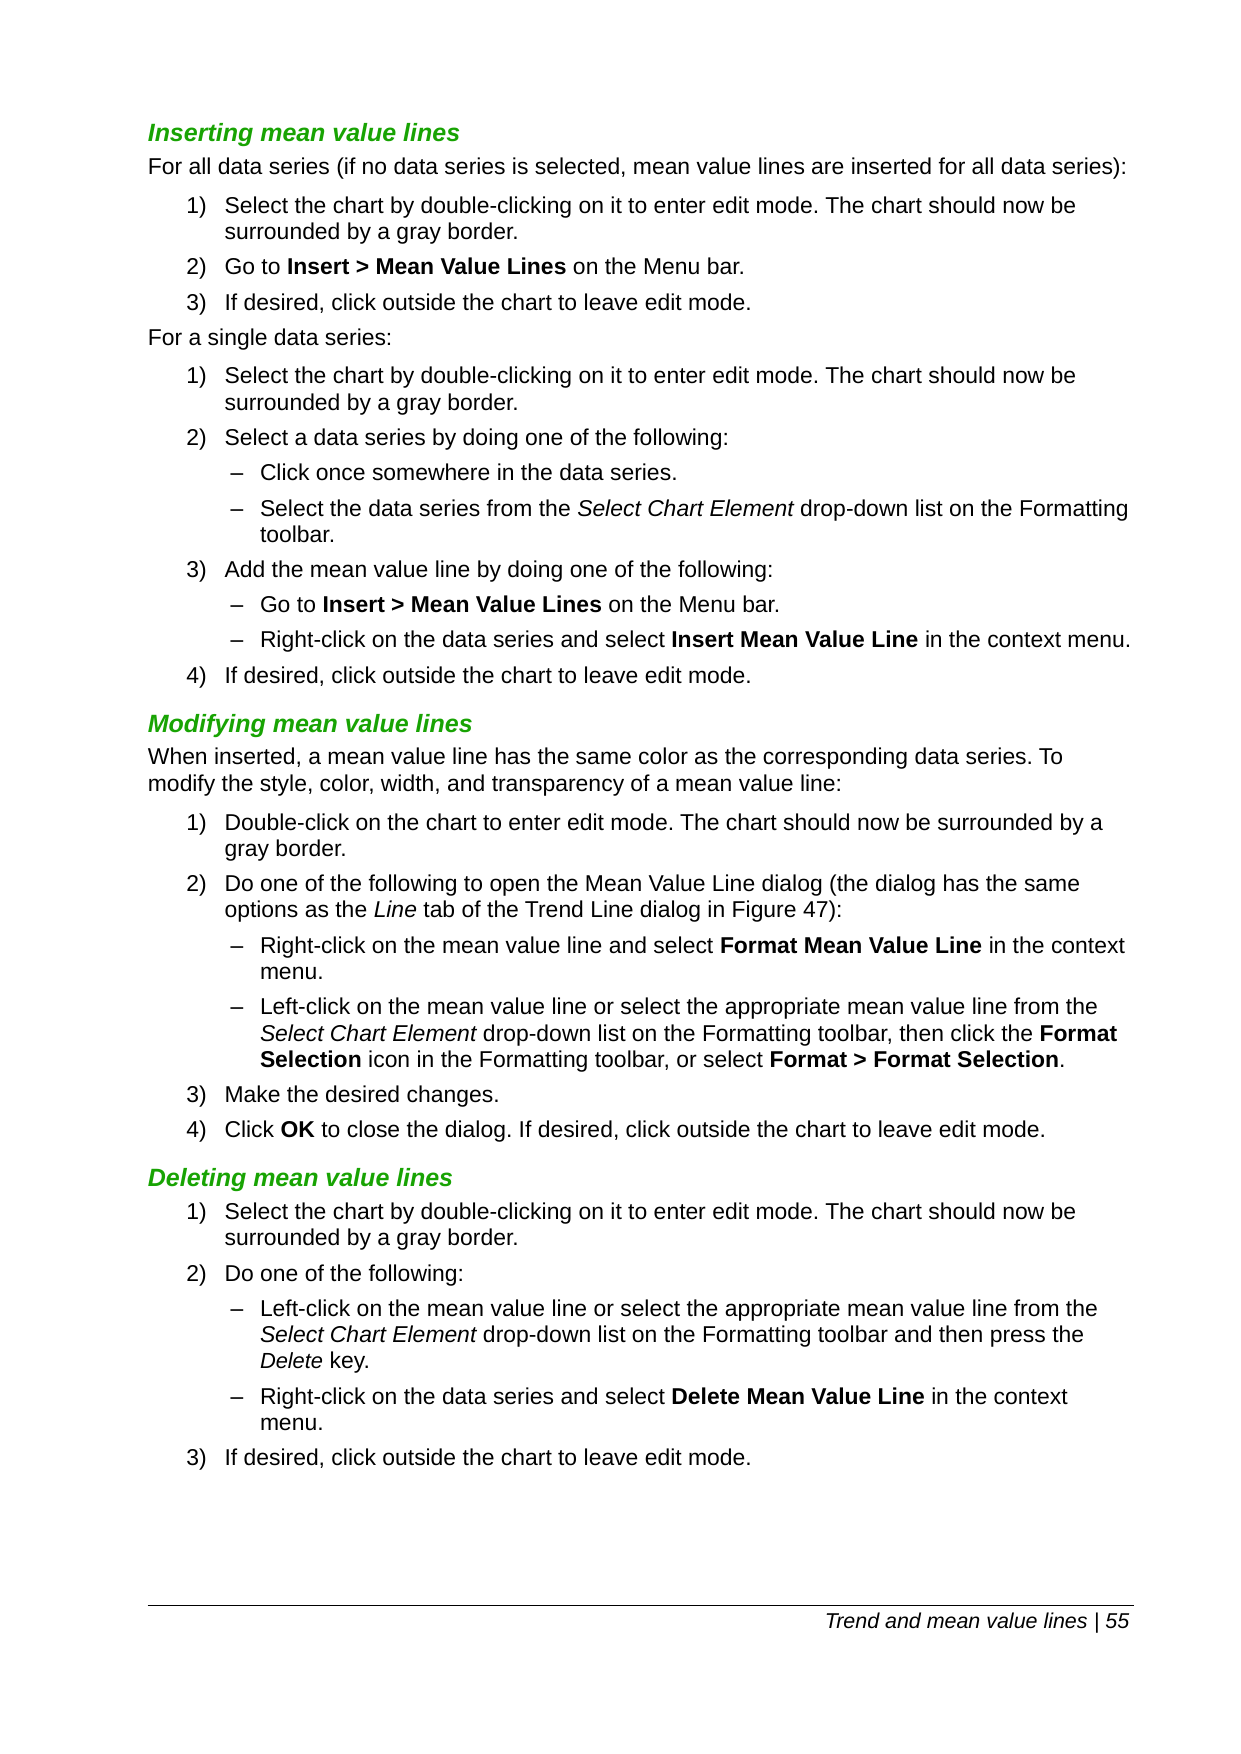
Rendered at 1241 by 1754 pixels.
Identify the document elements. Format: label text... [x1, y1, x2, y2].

list Select the chart by double-clicking on it to enter edit mode. The chart should now be surrounded by a gray border. [207, 192, 1134, 244]
list Select the data series from the Select Chart Element drop-down list on the Formatting toolbar. [230, 494, 1134, 547]
list Go to Insert > Mean Value Lines on the Menu bar. [230, 591, 1134, 618]
list For all data series (if no data series is selected, mean value lines are inserted for all data series): [148, 153, 1134, 179]
subtitle Inserting mean value lines [148, 118, 1134, 147]
list Right-click on the data series and select Insert Mean Value Line in the context menu. [230, 626, 1134, 653]
text When inserted, a mean value line has the same color as the corresponding data series. To modify the style, color, width, and transparency of a mean value line: [148, 743, 1134, 796]
list If desired, click outside the chart to leave edit mode. [207, 1444, 1134, 1471]
list Do one of the following: [207, 1259, 1134, 1286]
list Go to Insert > Mean Value Lines on the Menu bar. [207, 253, 1134, 279]
list If desired, click outside the chart to leave edit mode. [207, 662, 1134, 688]
list Do one of the following to open the Mean Value Line dialog (the dialog has the same options as the Line tab of the Trend Line dialog in Figure 47): [207, 870, 1134, 923]
list Double-click on the chart to enter edit mode. The chart should now be surrounded by a gray border. [207, 808, 1134, 861]
list Left-click on the mean value line or select the appropriate mean value line from the Select Chart Element drop-down list on the Formatting toolbar, then click the Format Selection icon in the Formatting toolbar, or select Format > Format Selection. [230, 993, 1134, 1072]
list Right-click on the mean value line and select Format Mean Value Line in the context menu. [230, 932, 1134, 984]
list If desired, click outside the chart to leave edit mode. [207, 288, 1134, 315]
subtitle Modifying mean value lines [148, 709, 1134, 737]
list Add the mean value line by doing one of the following: [207, 556, 1134, 582]
list Select the chart by double-clicking on it to enter edit mode. The chart should now be surrounded by a gray border. [207, 1198, 1134, 1251]
list Select the chart by double-clicking on it to enter edit mode. The chart should now be surrounded by a gray border. [207, 362, 1134, 415]
list Click OK to close the dialog. If desired, click outside the chart to leave edit mode. [207, 1116, 1134, 1143]
list Left-click on the mean value line or select the appropriate mean value line from the Select Chart Element drop-down list on the Formatting toolbar and then press the Delete key. [230, 1295, 1134, 1374]
list Select a data series by doing one of the following: [207, 424, 1134, 450]
subtitle Deleting mean value lines [148, 1163, 1134, 1192]
list Make the desired changes. [207, 1081, 1134, 1107]
list For a single data series: [148, 324, 1134, 350]
list Click once somewhere in the data series. [230, 459, 1134, 486]
list Right-click on the data series and select Delete Mean Value Line in the context menu. [230, 1383, 1134, 1435]
